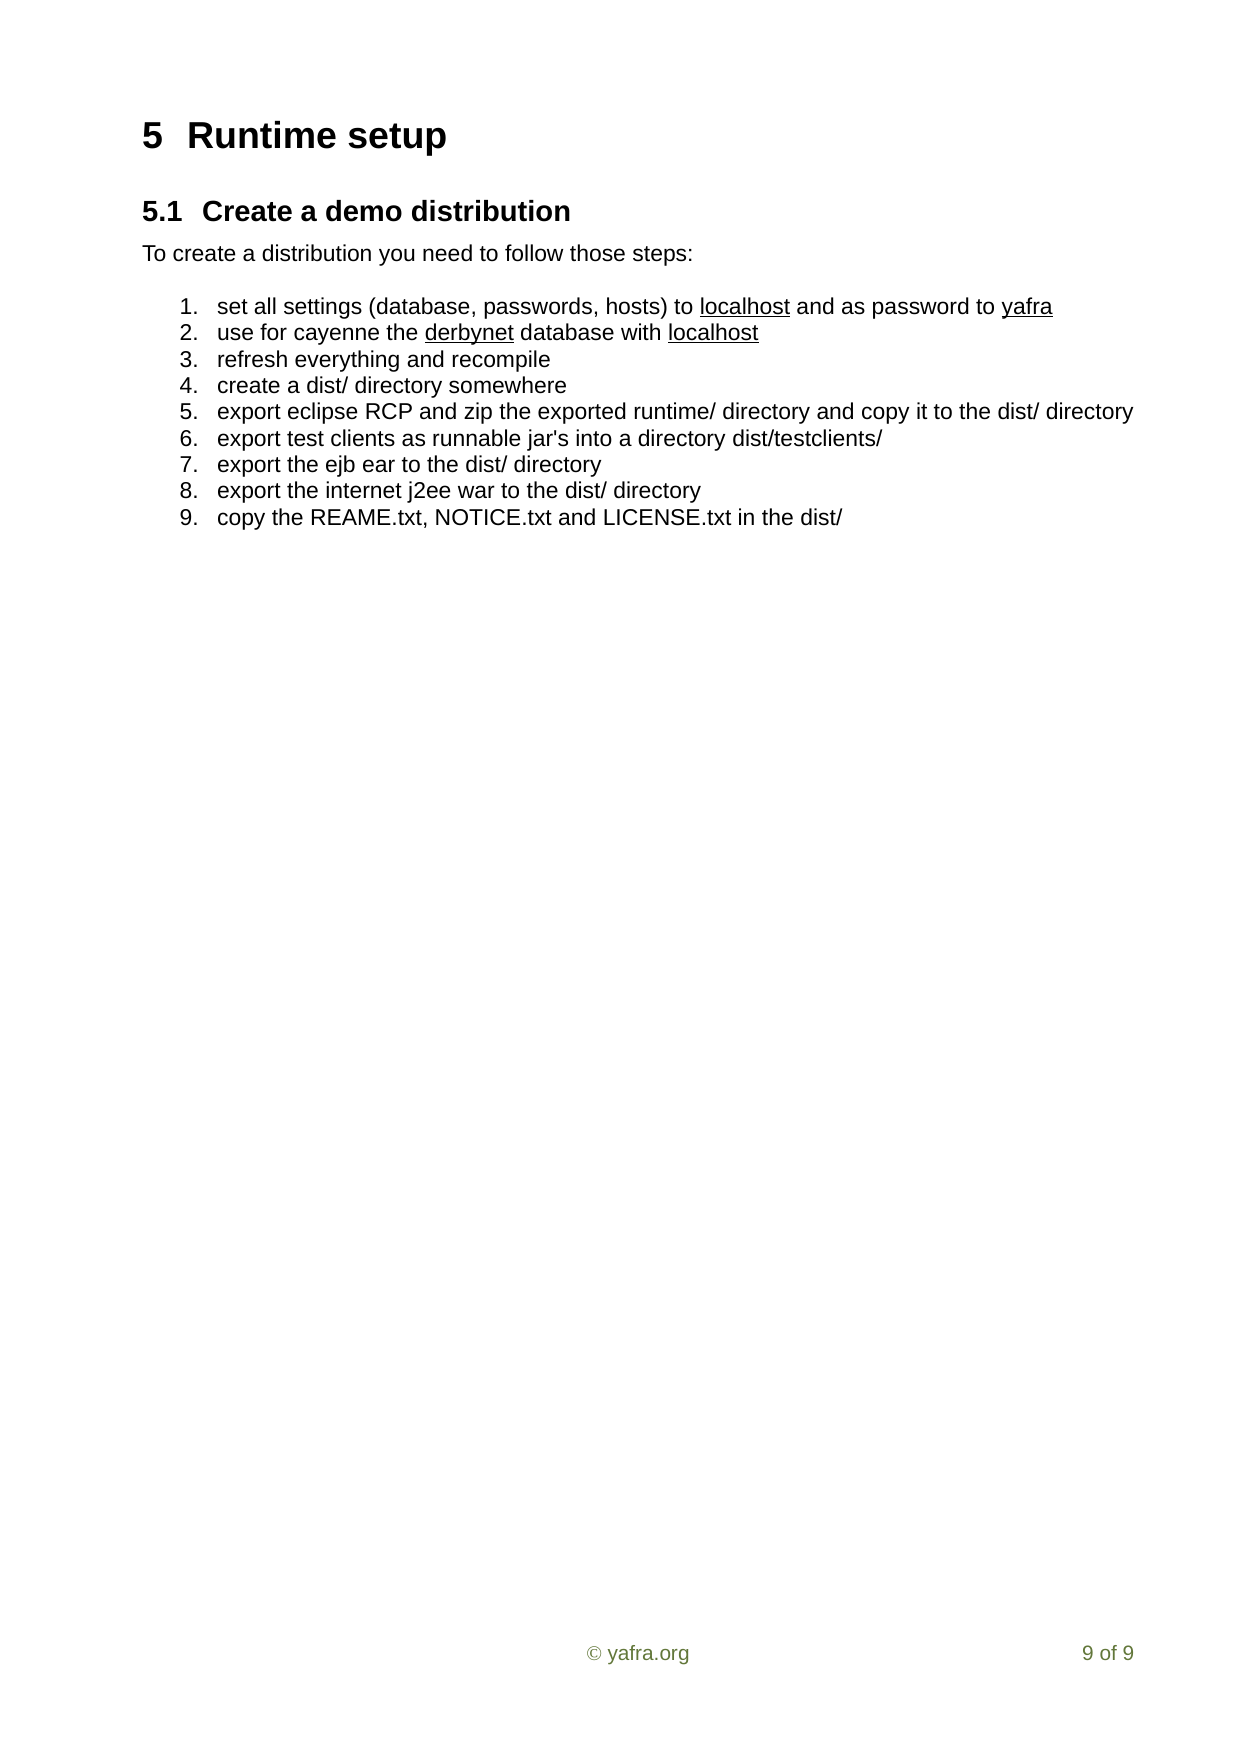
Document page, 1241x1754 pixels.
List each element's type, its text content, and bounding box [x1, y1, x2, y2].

subtitle Create a demo distribution [142, 194, 1134, 228]
list export test clients as runnable jar's into a directory dist/testclients/ [179, 425, 1134, 451]
text To create a distribution you need to follow those steps: [142, 240, 1134, 267]
list export eclipse RCP and zip the exported runtime/ directory and copy it to the dist/ directory [179, 398, 1134, 425]
list set all settings (database, passwords, hosts) to localhost and as password to yafra [179, 293, 1134, 319]
list use for cayenne the derbynet database with localhost [179, 319, 1134, 346]
list create a dist/ directory somewhere [179, 372, 1134, 398]
list export the internet j2ee war to the dist/ directory [179, 477, 1134, 504]
list copy the REAME.txt, NOTICE.txt and LICENSE.txt in the dist/ [179, 504, 1134, 530]
subtitle Runtime setup [142, 113, 1134, 157]
list export the ejb ear to the dist/ directory [179, 451, 1134, 477]
list refresh everything and recompile [179, 346, 1134, 372]
